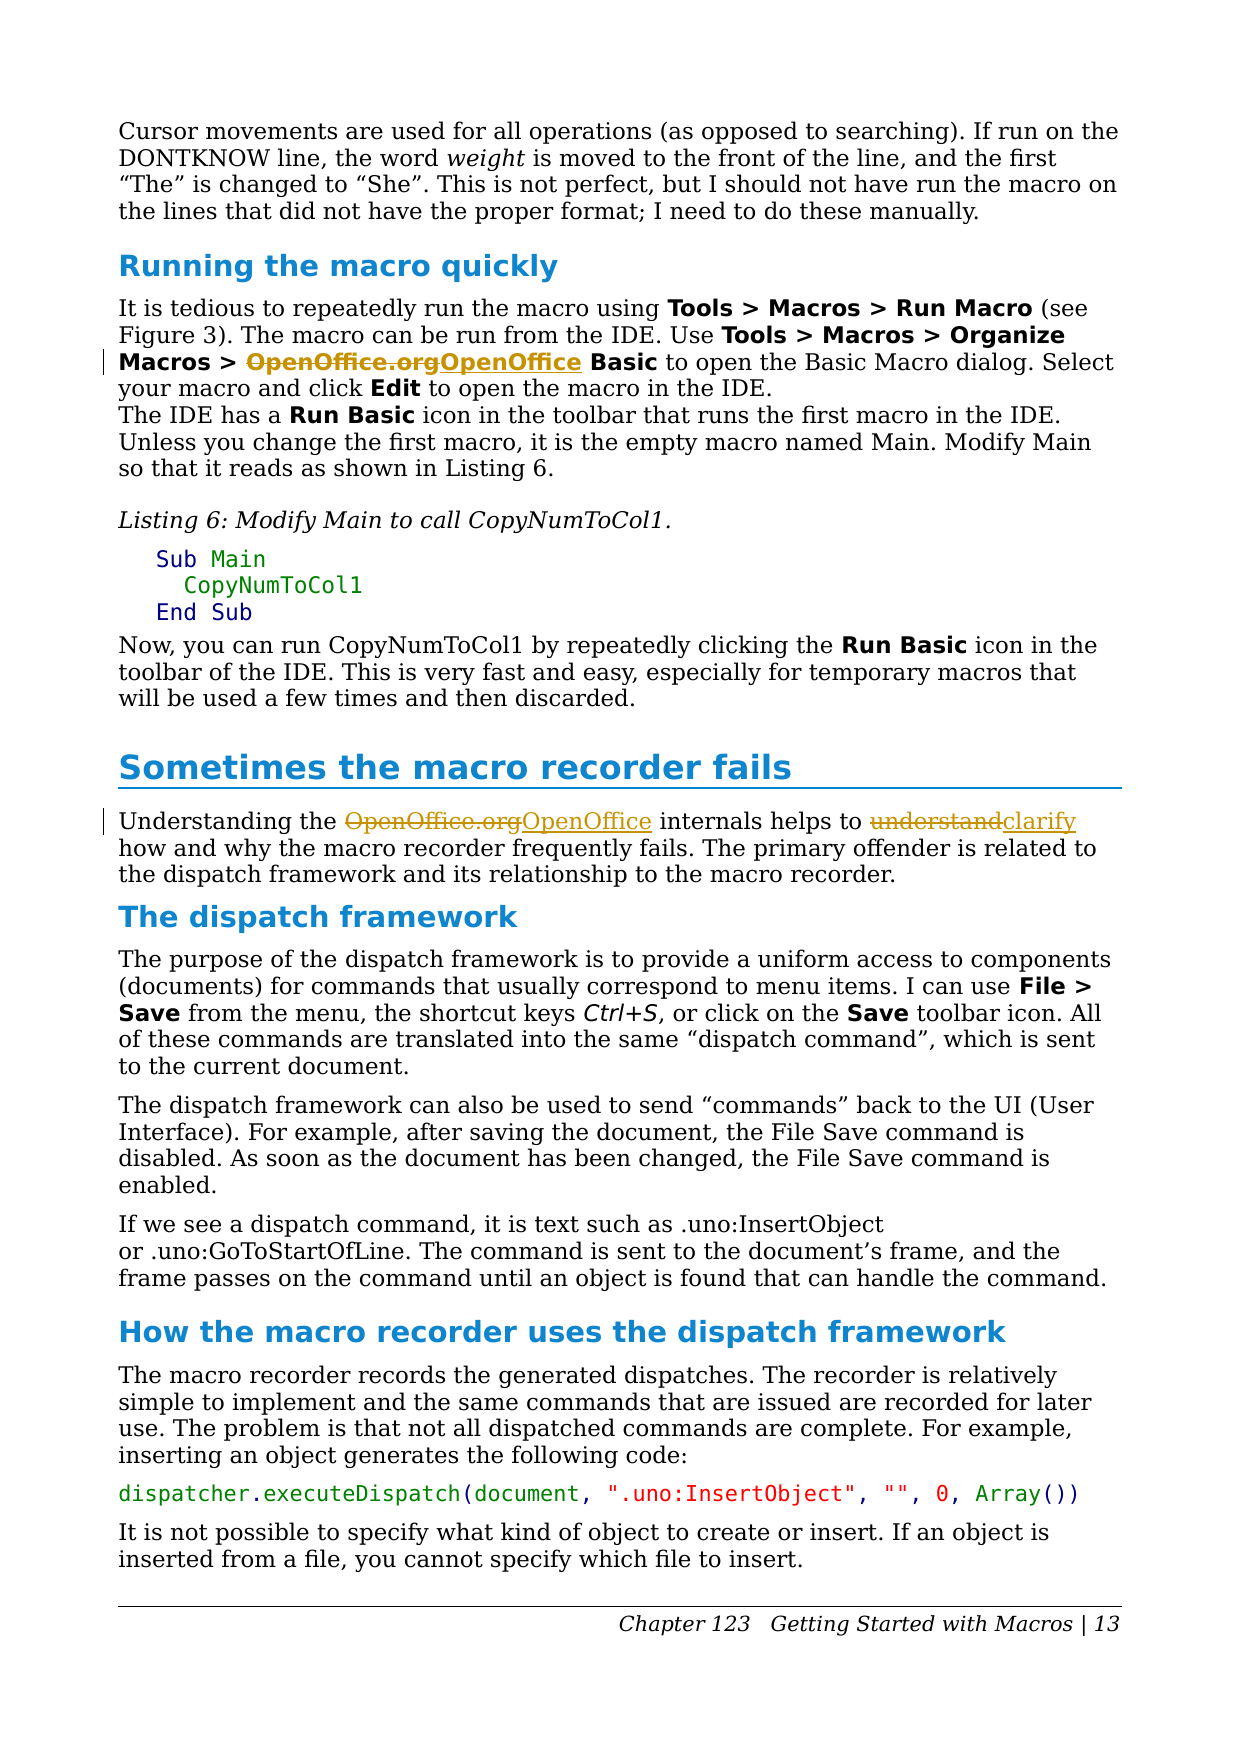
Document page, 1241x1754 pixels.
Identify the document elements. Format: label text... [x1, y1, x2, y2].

text It is not possible to specify what kind of object to create or insert. If an object is inserted from a file, you cannot specify which file to insert. [118, 1519, 1122, 1572]
text The purpose of the dispatch framework is to provide a uniform access to components (documents) for commands that usually correspond to menu items. I can use File > Save from the menu, the shortcut keys Ctrl+S, or click on the Save toolbar icon. All of these commands are translated into the same “dispatch command”, which is sent to the current document. [118, 946, 1122, 1080]
text Now, you can run CopyNumToCol1 by repeatedly clicking the Run Basic icon in the toolbar of the IDE. This is very fast and easy, especially for temporary macros that will be used a few times and then discarded. [118, 632, 1122, 712]
text The dispatch framework can also be used to send “commands” back to the UI (User Interface). For example, after saving the document, the File Save command is disabled. As soon as the document has been changed, the File Save command is enabled. [118, 1092, 1122, 1199]
text dispatcher.executeDispatch(document, ".uno:InsertObject", "", 0, Array()) [118, 1481, 1122, 1507]
text Understanding the OpenOffice internals helps to clarify how and why the macro recorder frequently fails. The primary offender is related to the dispatch framework and its relationship to the macro recorder. [118, 808, 1122, 888]
text Sub Main [156, 546, 1122, 573]
text It is tedious to repeatedly run the macro using Tools > Macros > Run Macro (see Figure 3). The macro can be run from the IDE. Use Tools > Macros > Organize Macros > OpenOffice Basic to open the Basic Macro dialog. Select your macro and click Edit to open the macro in the IDE. [118, 295, 1122, 402]
subtitle Running the macro quickly [118, 249, 1122, 283]
text CopyNumToCol1 [156, 573, 1122, 599]
text The macro recorder records the generated dispatches. The recorder is relatively simple to implement and the same commands that are issued are recorded for later use. The problem is that not all dispatched commands are complete. For example, inserting an object generates the following code: [118, 1362, 1122, 1469]
subtitle The dispatch framework [118, 900, 1122, 934]
subtitle Sometimes the macro recorder fails [118, 748, 1122, 787]
text If we see a dispatch command, it is text such as .uno:InsertObject or .uno:GoToStartOfLine. The command is sent to the document’s frame, and the frame passes on the command until an object is found that can handle the command. [118, 1211, 1122, 1291]
subtitle How the macro recorder uses the dispatch framework [118, 1316, 1122, 1349]
text The IDE has a Run Basic icon in the toolbar that runs the first macro in the IDE. Unless you change the first macro, it is the empty macro named Main. Modify Main so that it reads as shown in Listing 6. [118, 402, 1122, 482]
text End Sub [156, 599, 1122, 626]
text Cursor movements are used for all operations (as opposed to searching). If run on the DONTKNOW line, the word weight is moved to the front of the line, and the first “The” is changed to “She”. This is not perfect, but I should not have run the macro on the lines that did not have the proper format; I need to do these manually. [118, 118, 1122, 225]
text Listing 6: Modify Main to call CopyNumToCol1. [118, 507, 1122, 534]
